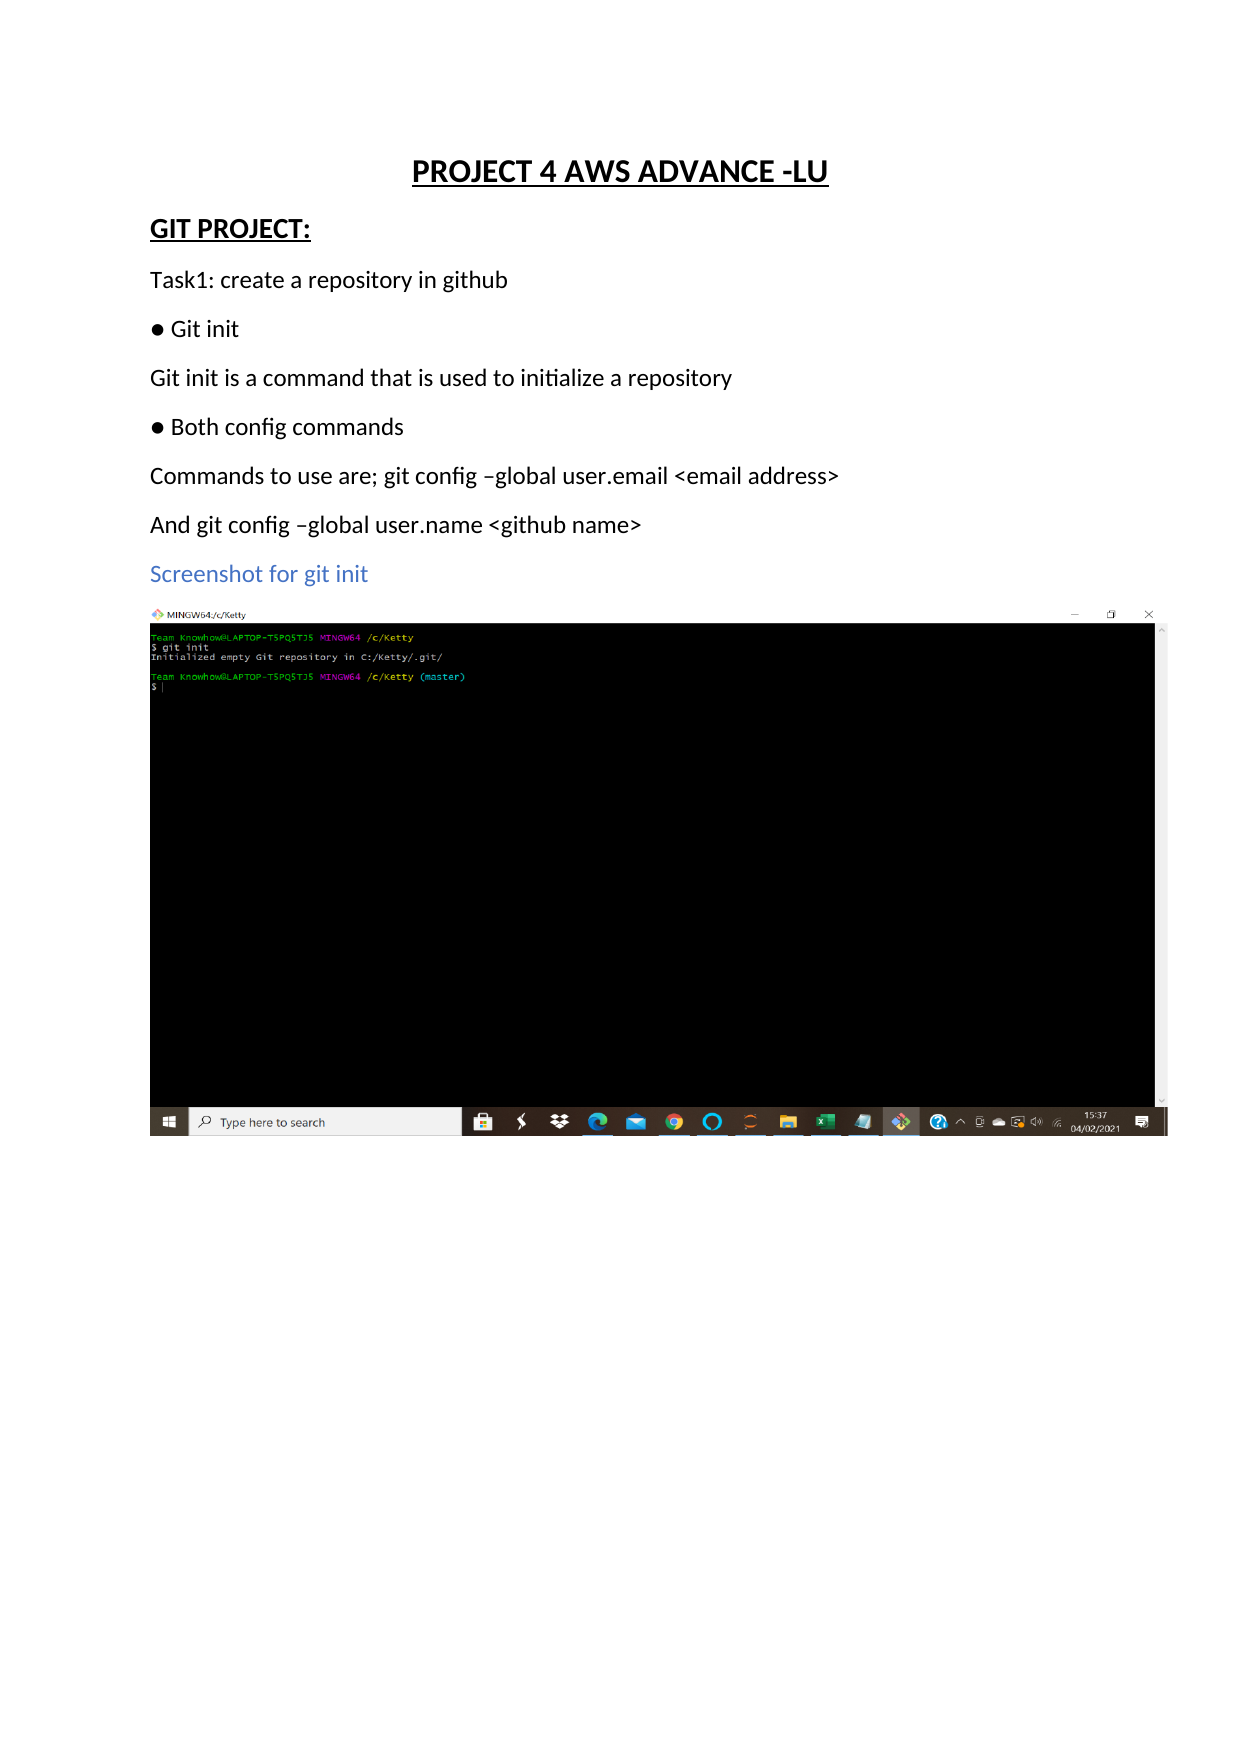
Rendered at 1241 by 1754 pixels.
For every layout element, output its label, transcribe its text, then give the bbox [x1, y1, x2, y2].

text ● Git init [150, 313, 1090, 344]
text Task1: create a repository in github [150, 264, 1090, 295]
text Git init is a command that is used to initialize a repository [150, 362, 1090, 393]
text ● Both config commands [150, 411, 1090, 442]
text PROJECT 4 AWS ADVANCE -LU [150, 150, 1090, 191]
text GIT PROJECT: [150, 210, 1090, 245]
text Screenshot for git init [150, 558, 1090, 588]
text And git config –global user.name <github name> [150, 509, 1090, 539]
text Commands to use are; git config –global user.email <email address> [150, 460, 1090, 491]
